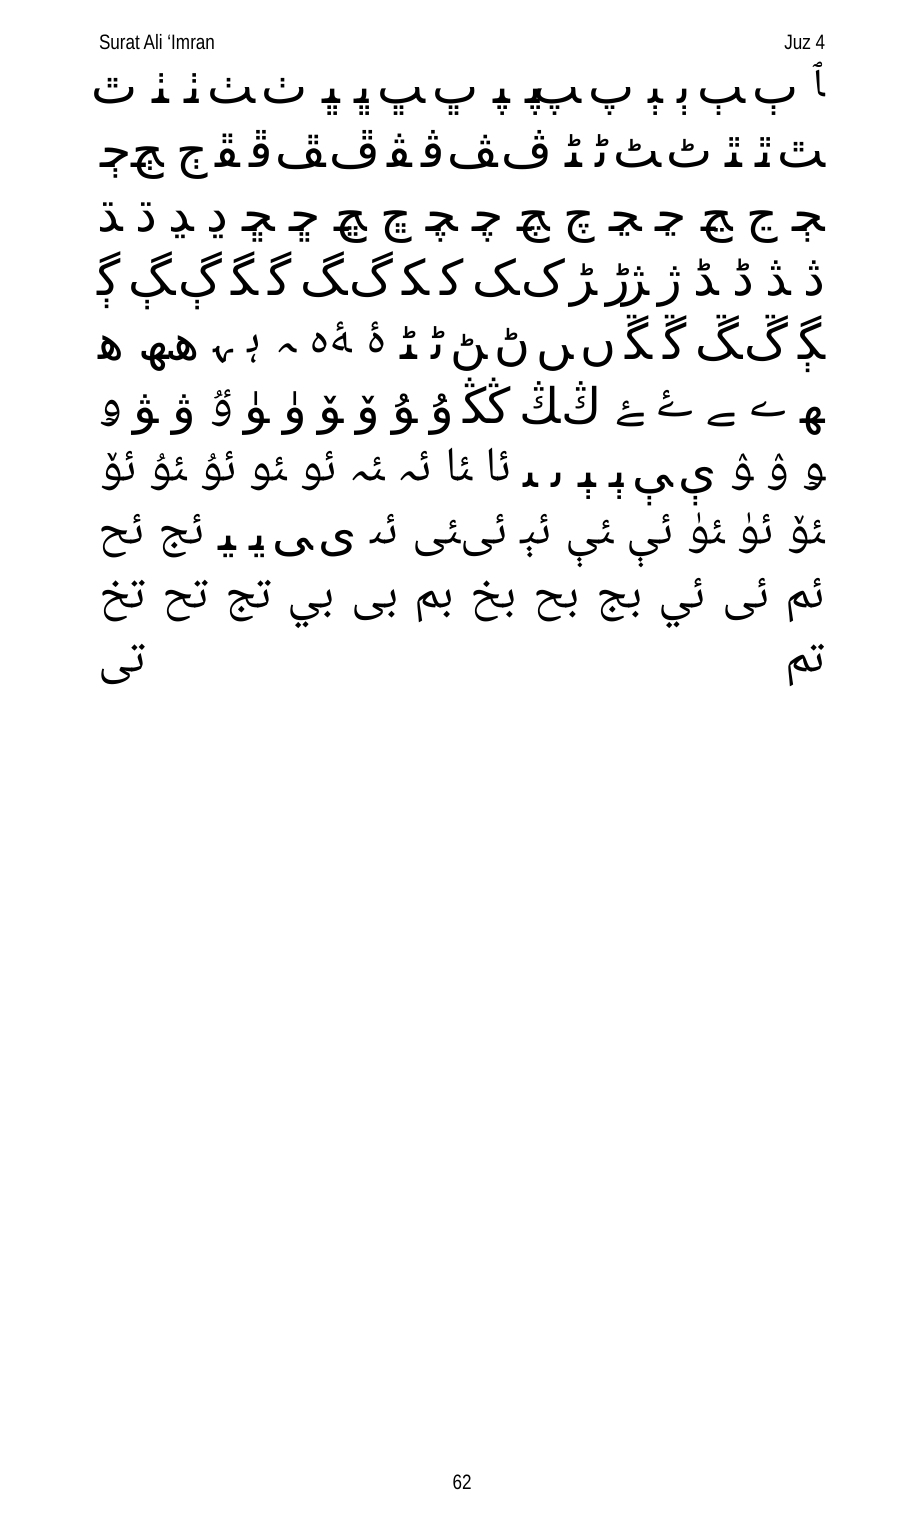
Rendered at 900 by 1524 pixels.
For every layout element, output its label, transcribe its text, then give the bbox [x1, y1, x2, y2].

text ﭑ ﭒ ﭓ ﭔ ﭕ ﭖ ﭗﭘ ﭙ ﭚ ﭛ ﭜ ﭝ ﭞ ﭟ ﭠ ﭡ ﭢ ﭣ ﭤ ﭥ ﭦ ﭧ ﭨ ﭩ ﭪ ﭫ ﭬ ﭭ ﭮ ﭯ ﭰ ﭱ ﭲ ﭳﭴ ﭵ ﭶ ﭷ ﭸ ﭹ ﭺ ﭻ ﭼ ﭽ ﭾ ﭿ ﮀ ﮁ ﮂ ﮃ ﮄ ﮅ ﮆ ﮇ ﮈ ﮉ ﮊ ﮋﮌ ﮍ ﮎ ﮏ ﮐ ﮑ ﮒ ﮓ ﮔ ﮕ ﮖ ﮗ ﮘ ﮙ ﮚ ﮛ ﮜ ﮝ ﮞ ﮟ ﮠ ﮡ ﮢ ﮣ ﮤ ﮥﮦ ﮧ ﮨ ﮩ ﮪﮫ ﮬ ﮭ ﮮ ﮯ ﮰ ﮱ ﯓ ﯔ ﯕﯖ ﯗ ﯘ ﯙ ﯚ ﯛ ﯜ ﯝ ﯞ ﯟ ﯠ ﯡ ﯢ ﯣ ﯤ ﯥ ﯦ ﯧ ﯨ ﯩ ﯪ ﯫ ﯬ ﯭ ﯮ ﯯ ﯰ ﯱ ﯲ ﯳ ﯴ ﯵ ﯶ ﯷ ﯸ ﯹﯺ ﯻ ﯼ ﯽ ﯾ ﯿ ﰀ ﰁ ﰂ ﰃ ﰄ ﰅ ﰆ ﰇ ﰈ ﰉ ﰊ ﰋ ﰌ ﰍ ﰎ ﰏ [99, 60, 825, 698]
